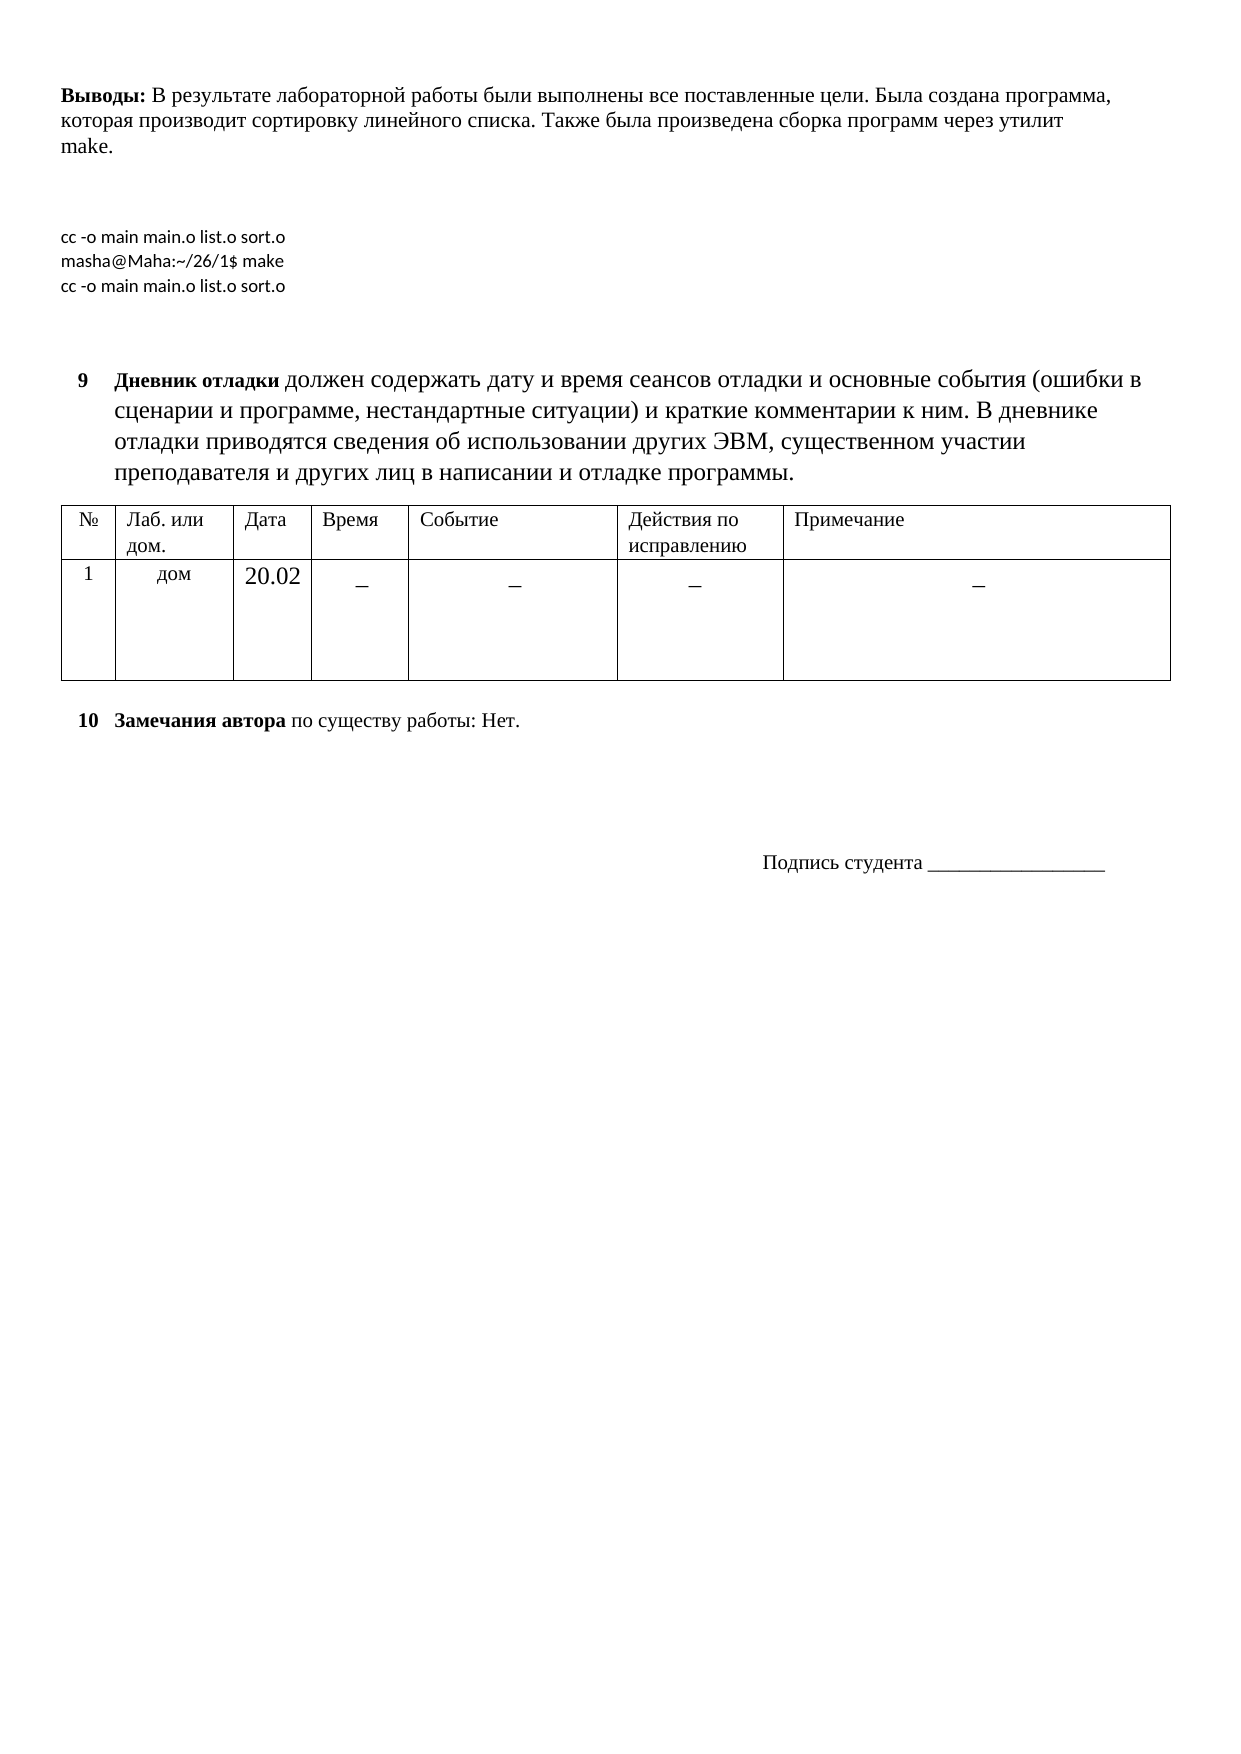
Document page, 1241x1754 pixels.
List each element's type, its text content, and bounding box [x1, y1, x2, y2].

table_header Время [312, 506, 408, 559]
list Дневник отладки должен содержать дату и время сеансов отладки и основные события (ошибки в сценарии и программе, нестандартные ситуации) и краткие комментарии к ним. В дневнике отладки приводятся сведения об использовании других ЭВМ, существенном участии преподавателя и других лиц в написании и отладке программы. [78, 364, 1158, 486]
table_header № [62, 506, 115, 559]
table_cell дом [116, 560, 233, 680]
text masha@Maha:~/26/1$ make [61, 250, 1158, 273]
table_header Действия по исправлению [618, 506, 783, 559]
table_header Событие [409, 506, 617, 559]
text cc -o main main.o list.o sort.o [61, 82, 1158, 248]
table_cell 20.02 [234, 560, 311, 680]
table_header Примечание [784, 506, 1170, 559]
text cc -o main main.o list.o sort.o [61, 274, 1158, 297]
list Замечания автора по существу работы: Нет. [78, 708, 1158, 732]
table_cell _ [618, 560, 783, 680]
table_cell _ [312, 560, 408, 680]
table_cell _ [409, 560, 617, 680]
table_header Лаб. или дом. [116, 506, 233, 559]
text Подпись студента _________________ [61, 850, 1105, 874]
table_cell _ [784, 560, 1170, 680]
table_header Дата [234, 506, 311, 559]
text Выводы: В результате лабораторной работы были выполнены все поставленные цели. Была создана программа, которая производит сортировку линейного списка. Также была произведена сборка программ через утилит make. [61, 82, 1117, 158]
table_cell 1 [62, 560, 115, 680]
